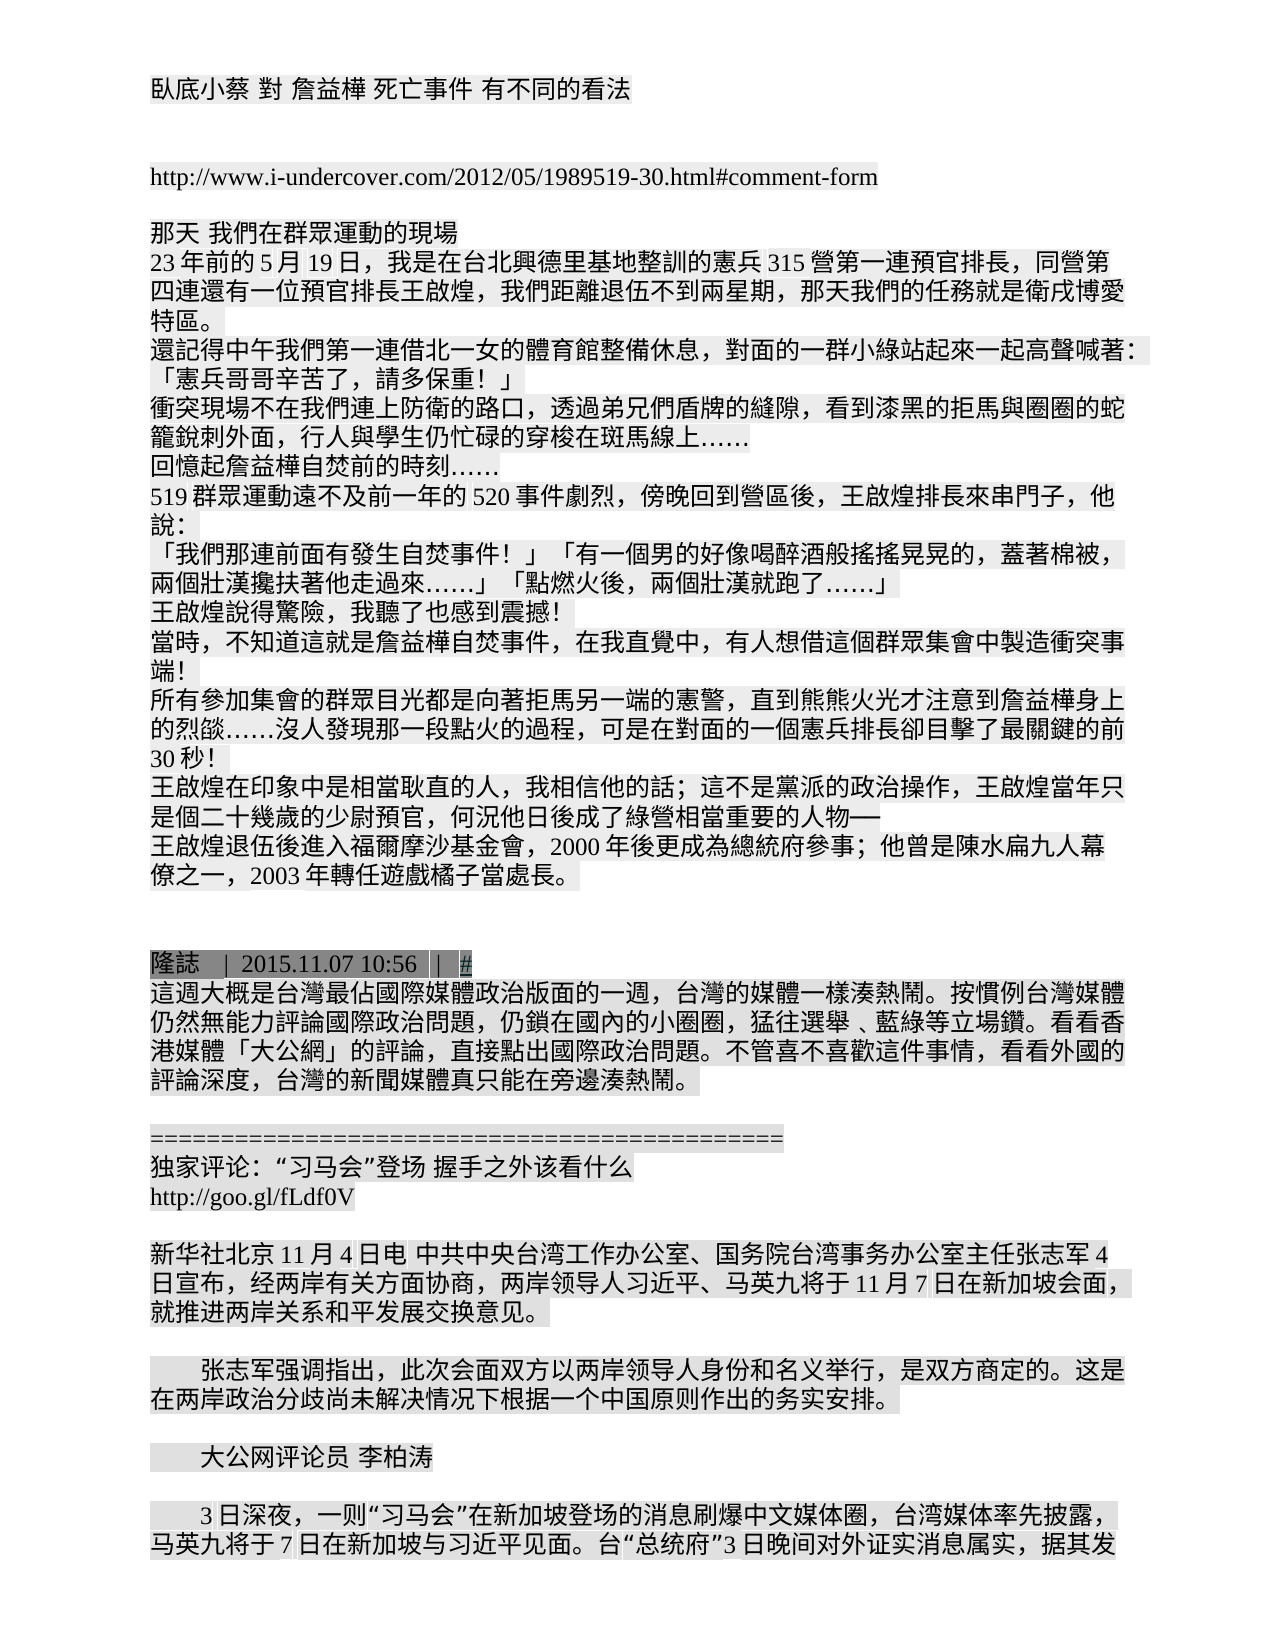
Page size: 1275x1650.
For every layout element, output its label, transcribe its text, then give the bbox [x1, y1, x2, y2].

text 這週大概是台灣最佔國際媒體政治版面的一週，台灣的媒體一樣湊熱鬧。按慣例台灣媒體仍然無能力評論國際政治問題，仍鎖在國內的小圈圈，猛往選舉﹑藍綠等立場鑽。看看香港媒體「大公網」的評論，直接點出國際政治問題。不管喜不喜歡這件事情，看看外國的評論深度，台灣的新聞媒體真只能在旁邊湊熱鬧。 ============================================= 独家评论：“习马会”登场 握手之外该看什么 http://goo.gl/fLdf0V 新华社北京11月4日电 中共中央台湾工作办公室、国务院台湾事务办公室主任张志军4日宣布，经两岸有关方面协商，两岸领导人习近平、马英九将于11月7日在新加坡会面，就推进两岸关系和平发展交换意见。 张志军强调指出，此次会面双方以两岸领导人身份和名义举行，是双方商定的。这是在两岸政治分歧尚未解决情况下根据一个中国原则作出的务实安排。 大公网评论员 李柏涛 3日深夜，一则“习马会”在新加坡登场的消息刷爆中文媒体圈，台湾媒体率先披露，马英九将于7日在新加坡与习近平见面。台“总统府”3日晚间对外证实消息属实，据其发言人称，马英九此行目的是“巩固两岸和平，维持台海现状”，不会签署任何协议，不会发表联合声明。习近平是受新加坡方面邀请，于6、7日对新进行国事访问。报道称，“习马会”很可能以“不期而遇”的方式上演。国台办发言人马晓光表示，对于两岸领导人会面的态度是积极开放、一贯的。“如有这方面的消息，我们会及时发布。” 习马新加坡“不期而遇” 不签协议、不发声明 “习马会”的消息由台湾亲绿媒体率先揭露，该媒体以所谓独家发布报道称，据其权威消息管道证实，马英九将于本周六(7日)前往新加坡，与在新加坡进行国事访问的习近平会面。该报道还称，马英九极有可能在李显龙7日为习近平夫妇准备的私人午宴上，作为嘉宾，与习近平“不期而遇”。就在各方验证消息的可信度时，台“总统府”的官方回应证实了消息的准确性。 台“总统府”发言人陈以信3日晚间称，“马英九将于11月7日前往新加坡，与大陆领导人习近平先生会面，就两岸议题交换意见。”据悉，台“行政院长”毛治国与台“总统府”秘书长曾永权，已约定4日上、下午先后向台“立法院长”王金平与各党团说明。 陈以信还称，马英九此行目的是“巩固两岸和平，维持台海现状”，并“不会签署任何协议、不会发表联合声明。”台湾方面陆委会主委夏立言4日将召开记者会，公开说明此行意义、咨商过程与安排细节。马英九预定5日周四召开记者会，向全体民众报告。 陈以信说，两岸领导人会面一向是双方领导人追求之目标，马英九近年也多次重申，在“适当时机、适当场合、适当身份”下，不排斥与大陆领导人见面。台湾媒体还引述台当局高层的话称，两岸双方有共识，即会面以维持台湾现状为目标，不会签署任何协议。 两岸领导人首次会面，势必在台湾岛内造成极大震撼，民进党透过发言人回应称，“这件事若属实，兹事体大，而且时机可议。”台湾媒体称，马英九7日在“习马会”结束后，当天即返回台湾。 习马历史性握手 双方会面身份大猜想 原本外界预期，在马英九任内无法实现的两岸领导人“习马会”，在马英九还剩半年左右的任期之时峰回路转，着实令人惊讶，相信届时会抢占全球各大媒体的新闻头条。这也是自1949年以来，两岸最高领导人的首次直接会面，中国人有句老话叫“见面三分亲”，相信习近平和马英九的这次历史性握手，会对未来两岸关系的发展产生历史性的深远影响，进一步巩固两岸自2008年以来良性互动和交流所积累的一切重大成果。 两岸领导人会面之前一直未能最后实现，“身份”和“头衔”是最大障碍之一。马英九已不具中国国民党主席身份，故双方应不会以“党职”身份会面。碍于岛内政治环境和马英九个人性格，马颇为在意其“身份问题”，在去年北京APEC前，马英九曾多次放话愿以“经济体领袖”身份赴北京参会，但被大陆拒绝，当时国台办给出的理由是，“两岸领导人会面不需藉助国际会议场合。” 以此判断，马英九为实现两岸领导人会面的历史性突破，以从其早前一直坚持的所谓“中华民国总统”身份，逐渐变得更加务实，这从其发言人陈以信的回应中可见端倪，上文提到陈以信称马英九愿在“适当时机、适当场合、适当身份”下，不排斥与大陆领导人见面。马英九深知他任期所剩不多，若一再固执己见，“习马会”不会再现曙光，他所追求的历史定位更无从谈起。 与习近平相较，现在马英九只有“总统”此一身份，但既然“习马会”确定登场，两岸一定找到了双方都能接受的方案，可能性最大的选项就是两岸各说各话，届时大陆媒体很可能沿袭官方称法，以“‘两岸领导人’习近平和马英九会面”为题，进行报道。这一处理方式即照顾了台方一直坚持的“对等、尊严”原则，也避免在国际上造成所谓“两个中国”、“一中一台”的印象，这也是马英九应该可以接受的“适当身份”。至于台湾媒体如何报道二人“称谓”，两岸应该已有默契，大陆可以采取不干涉的做法，以免马英九回到岛内被绿营和“独派”扣上“卖台投共”、被“矮化”的红帽子。 此外，马英九很可能会在赴新加坡前的国际记者会上，亲自说明所谓“身份问题”，即使他不主动提及，在台湾媒体群追猛打式的逼问下，马英九怎么也无法回避这一议题。面对岛内复杂的舆论环境，马英九既然有魄力迈出“习马会”这一步，自然做了完整的沙盘推演，大家可以拭目以待，等马英九亲口讲出这个答案。 “习马会”峰回路转 决定性因素有哪些 在习近平全面接掌大陆大权后，两岸媒体上各方学者呼吁“习马会”的声音不绝于耳，但因当时时机并不成熟，相关报道也随即消失。不过之后，双方两岸事务负责人实现常态化会面(正式、非正式共6次)，进一步巩固了两岸官方的政治互信。如果这是习近平早就摆好的一步棋，那现在这步棋的效果已见成效，“张王会”与“张夏会”的成功，为习马直接会面扎实了根基。 “习马会”的历史性成局，除了是两岸当局政治互信积累到一定程度，从“量变”到“质变”的飞跃之外，还要看“天时、地利、人和”，可谓缺一不可。 1993年，两岸两会负责人在新加坡进行了破冰的“汪辜会谈”，新加坡这个以华人为主体的国家，一直在两岸间扮演重要的斡旋角色。此番习近平在中新建交25周年之际，应邀访问新加坡，为“习马会”创造了先机。马英九应该也是看准了这一机会，努力为他任内实现“习马会”做最后一搏。台湾官方与新加坡有着良好的关系，马英九与李家也私交颇深(马英九今年早些时候以私人身份赴新加坡吊念李光耀)，基于这层信任关系，加上有对“汪辜会谈”历史传承的意涵，新加坡也就成了大陆对“习马会”唯一认可的国际地点。以上为“天时、地利”，也呼应了马英九一再重申的“习马会”要选择“适当时机、适当场合”的原则。 国台办曾多次表示，大陆对两岸领导人会面一直持积极开放的态度。如上文所提，马英九发言人陈以信也说，“两岸领导人会面一向是双方领导人追求之目标。”既然双方有共同的愿望，在具备“天时、地利”的条件下，二人会面即可谓“水到渠成”，此乃“人和”。 习马“不期而遇” 握手之后能谈什么 目前岛内政治局势诡谲不定，民进党在大选中执政的概率极高，2016年的两岸关系或又重走回动荡的老路。民进党奉“台独党纲”为尊，拒绝承认“九二共识”，一旦执政，两岸和平发展的“新常态”面临严峻考验。习近平曾以“基础不牢，地动山摇，”形容没有“九二共识”的两岸关系。此次“习马会”二人会就两岸关系交换哪些意见，备受瞩目。 台方说马英九此行目的是“巩固两岸和平，维持台海现状”。2008年以来两岸的和平稳定发展，基础建立在双方均坚持“九二共识”，反对“台独”之上。二人会面时会不会重申此一立场，夯实两岸和平框架，尤其值得关注。但问题是，两岸官方对“台海现状”的解读不同，习马二人见面会否对“现状”达成“聚同化异”的效果，也有待观察。 今年是抗战胜利和台湾光复70周年，两岸双方都举行了系列的庆祝活动，但不可否认的是，两岸对那段历史存在不同的认同。习近平曾提议两岸“共享史料，共写史书，”马英九会否当面回应习近平的提议，化解两岸在抗战历史上的分歧，也是看点之一。 近期南海局势又风云突变，大陆外交部就南海议题呼吁两岸携手合作。台方也一直坚持拥有南海主权，马英九提出过“南海和平倡议”，虽然台湾有美国的掣肘，但未来两岸在南海是否仍存合作空间，共同维护中华民族“祖权”，对有相同民族情怀的习马二人来讲，也是应该要商讨的课题。 美国是否会冷眼旁观“习马会” 台湾一直夹在中美日“大三角”之中，而新加坡也是美国盟友，“习马会”能顺利登场，想必美国因素不可或缺。美国一贯政策是支持两岸和平发展，反对任何一方片面改变“现状”。台湾作为美国对中政策的一枚棋子，在两岸实力此消彼长的态势下，牵制大陆的作用已今非昔比。 如马英九所讲，他此行目的在于“维持台海现状”，并不与美国台海政策相悖，奥巴马政府自然也没有反对的理由，但相信美国也会密切关注马英九与“习马会”的一举一动。 最新消息显示，中国国民党主席、2016参选人朱立伦将于11月10日至16日访美。报道说，届时朱将可望获安排进入美白宫及国务院会见相关涉台事务官员，并称“这是国民党主席进入白宫的第一人”。据悉，朱此行访美“规格将不低于蔡英文”。 报道显示，朱立伦访美行程在“习马会”之后，从安排可看出朱有机会与美高层会面，朱自言访美之行两岸是最重要的议题，他同时也很有可能肩负替马英九为美方传话的任务，安抚美国，继而向美传递一个重要信号，即国民党有能力在执政时促成两岸领导人会面，唯国民党在台执政，两岸继续走和平发展之路的前景才可预期，这样也符合美国的最大利益。 “习马会”为2016台湾政局投下震撼弹 2012年，美国官员在英国《金融时报》的一纸投书，断送了蔡英文的“最后一哩路”。2016年，对大位势在必得的蔡英文和民进党，或被突如其来的“习马会”，这颗大选震撼弹打乱了阵脚。以目前大选形势看，蔡英文民调遥遥领先，国民党“柱下朱上”后，士气略有回升，但朱立伦民调仍不见大的起色。 与民进党相较，国民党的优势在于两岸政策，朱立伦成为候选人后也一直在两岸论述上敲打蔡英文的“软肋”，蔡英文一直避而不战，不在两岸议题上与国民党正面交锋。仅从发言人几行字仓促回应分析，民进党事先对“习马会”并不知情，显然有些猝不及防。如今“习马会”真实上演，蔡英文无法再闪躲，她要证明的是，如何能做到比国民党更好的“维持现状”、甚至“突破现状”，让台湾选民相信台海两岸还能一如既往的和平发展。 回到国民党，敢在大选前走出“习马会”这招险棋，相信绝非马英九一人所为，定是国民党高层、大佬一致认可的结果。以马英九目前的人气和声望，若一意孤行推动“习马会”，绝非易事。 在往前追溯，马英九力挺国民党中央和朱立伦“换柱”，也是有迹可循。可见，“换柱”、通过王金平续任“不分区立委”、“习马会”、朱立伦访美，是国民党按照时间顺序编好的四套剧本，朱王马三股势力各取所需，朱立伦一统“后马英九时代”的国民党角逐大位，王金平继续留在“立法院”延续政治影响力，马英九完成“习马会”奠定历史地位。 由此可见，朱立伦披挂上阵绝不仅仅是为了拉抬国民党“立委”选情这般简单，国民党也并非如外界猜测“放弃”2016大位，躺着选的蔡英文恐怕中了国民党瞒天过海之计。 [150, 979, 1125, 1560]
text 給陳真先生 臥底小蔡 對 詹益樺 死亡事件 有不同的看法 http://www.i-undercover.com/2012/05/1989519-30.html#comment-form 那天 我們在群眾運動的現場 23年前的5月19日，我是在台北興德里基地整訓的憲兵315營第一連預官排長，同營第四連還有一位預官排長王啟煌，我們距離退伍不到兩星期，那天我們的任務就是衛戌博愛特區。 還記得中午我們第一連借北一女的體育館整備休息，對面的一群小綠站起來一起高聲喊著：「憲兵哥哥辛苦了，請多保重！」 衝突現場不在我們連上防衛的路口，透過弟兄們盾牌的縫隙，看到漆黑的拒馬與圈圈的蛇籠銳刺外面，行人與學生仍忙碌的穿梭在斑馬線上…… 回憶起詹益樺自焚前的時刻…… 519群眾運動遠不及前一年的520事件劇烈，傍晚回到營區後，王啟煌排長來串門子，他說： 「我們那連前面有發生自焚事件！」「有一個男的好像喝醉酒般搖搖晃晃的，蓋著棉被，兩個壯漢攙扶著他走過來……」「點燃火後，兩個壯漢就跑了……」 王啟煌說得驚險，我聽了也感到震撼！ 當時，不知道這就是詹益樺自焚事件，在我直覺中，有人想借這個群眾集會中製造衝突事端！ 所有參加集會的群眾目光都是向著拒馬另一端的憲警，直到熊熊火光才注意到詹益樺身上的烈燄……沒人發現那一段點火的過程，可是在對面的一個憲兵排長卻目擊了最關鍵的前30秒！ 王啟煌在印象中是相當耿直的人，我相信他的話；這不是黨派的政治操作，王啟煌當年只是個二十幾歲的少尉預官，何況他日後成了綠營相當重要的人物── 王啟煌退伍後進入福爾摩沙基金會，2000年後更成為總統府參事；他曾是陳水扁九人幕僚之一，2003年轉任遊戲橘子當處長。 [150, 75, 1125, 924]
text 隆誌 | 2015.11.07 10:56 | # [150, 949, 1125, 979]
